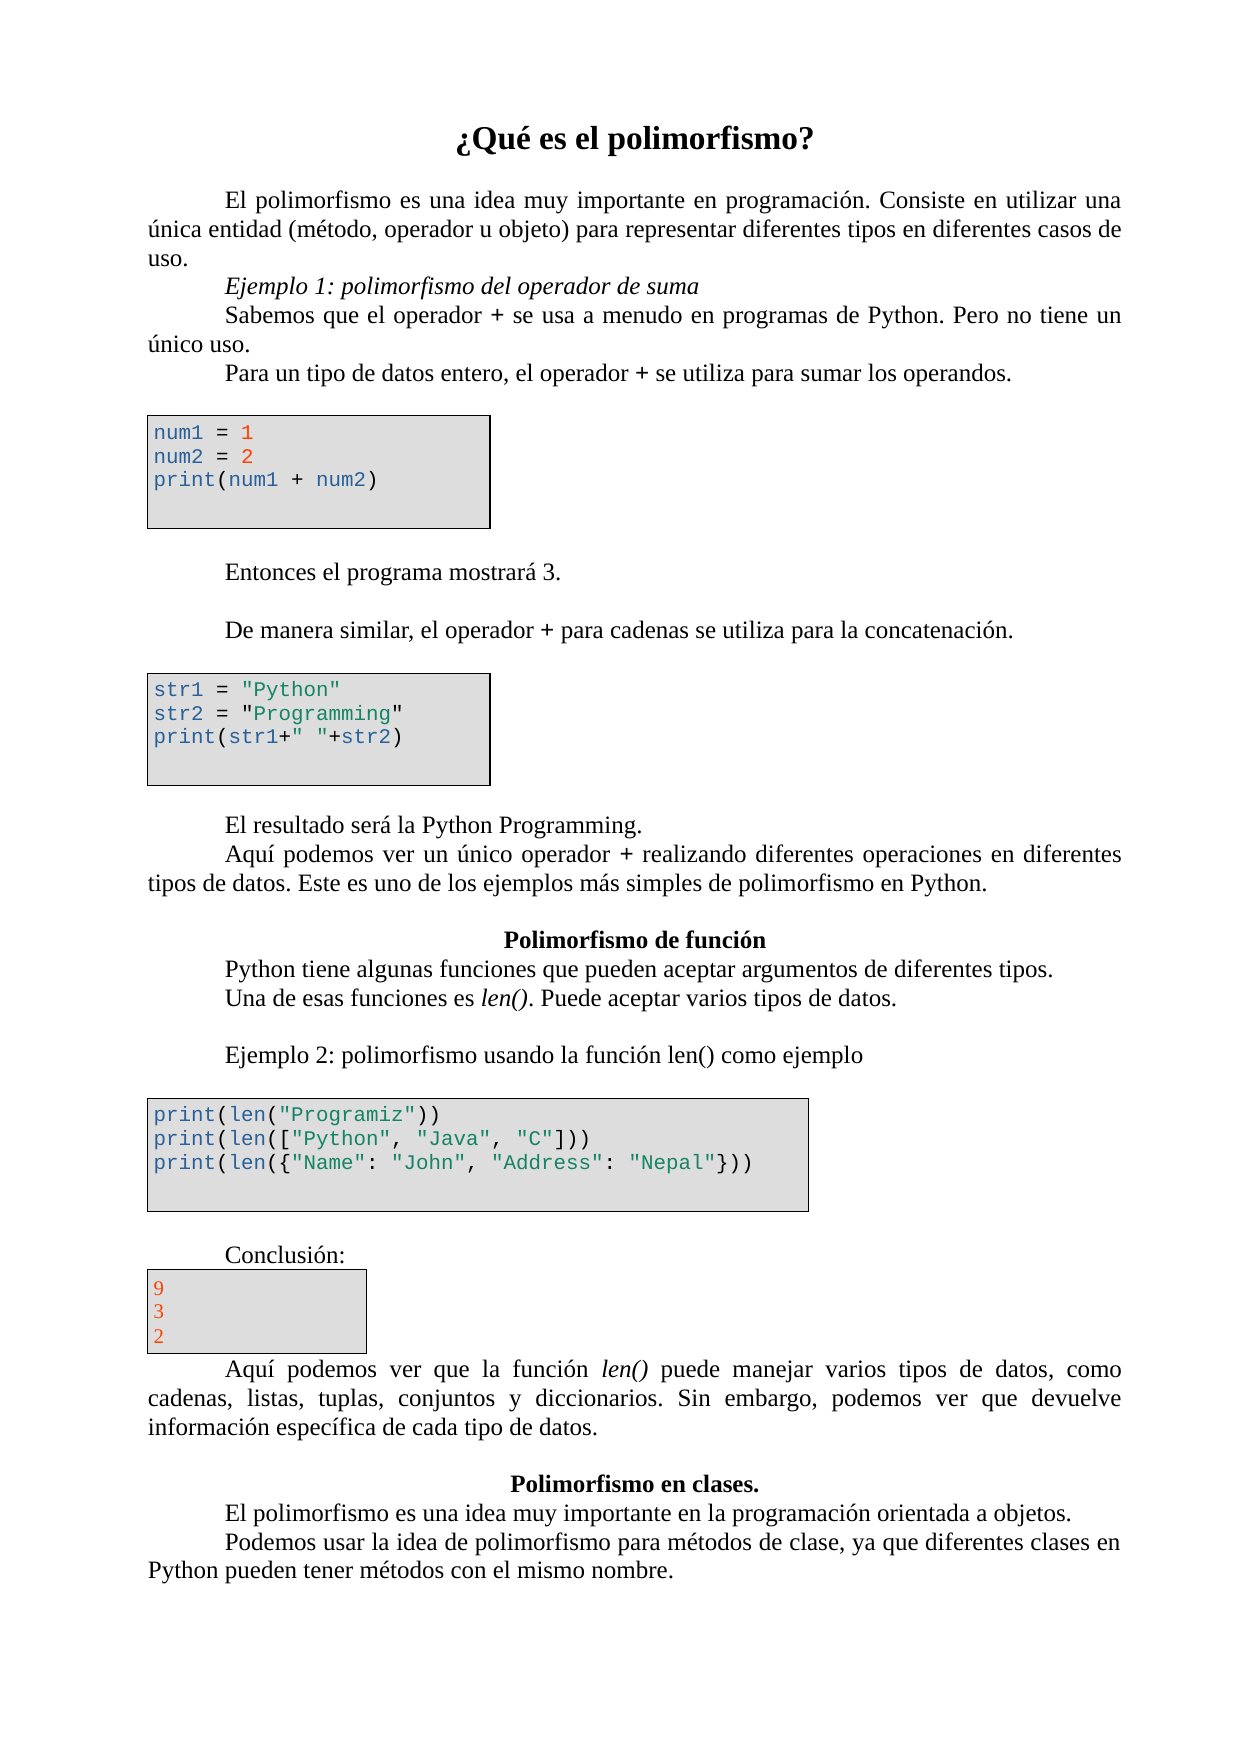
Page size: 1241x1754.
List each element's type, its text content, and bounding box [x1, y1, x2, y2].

text El polimorfismo es una idea muy importante en programación. Consiste en utilizar una única entidad (método, operador u objeto) para representar diferentes tipos en diferentes casos de uso. Ejemplo 1: polimorfismo del operador de suma [148, 185, 1122, 300]
table_header str1 = "Python" str2 = "Programming" print(str1+" "+str2) [148, 674, 489, 785]
text Aquí podemos ver que la función len() puede manejar varios tipos de datos, como cadenas, listas, tuplas, conjuntos y diccionarios. Sin embargo, podemos ver que devuelve información específica de cada tipo de datos. [148, 1354, 1122, 1441]
table_header 9 3 2 [148, 1270, 366, 1353]
text Entonces el programa mostrará 3. [148, 557, 1122, 586]
text Polimorfismo en clases. [148, 1469, 1122, 1498]
text Conclusión: [148, 1240, 1122, 1269]
table_header print(len("Programiz")) print(len(["Python", "Java", "C"])) print(len({"Name": "John", "Address": "Nepal"})) [148, 1099, 808, 1211]
text ¿Qué es el polimorfismo? [148, 118, 1122, 156]
text El resultado será la Python Programming. [148, 810, 1122, 839]
text Polimorfismo de función [148, 925, 1122, 954]
text Aquí podemos ver un único operador + realizando diferentes operaciones en diferentes tipos de datos. Este es uno de los ejemplos más simples de polimorfismo en Python. [148, 839, 1122, 896]
text Podemos usar la idea de polimorfismo para métodos de clase, ya que diferentes clases en Python pueden tener métodos con el mismo nombre. [148, 1527, 1122, 1584]
text El polimorfismo es una idea muy importante en la programación orientada a objetos. [148, 1498, 1122, 1527]
table_header num1 = 1 num2 = 2 print(num1 + num2) [148, 416, 489, 528]
text Para un tipo de datos entero, el operador + se utiliza para sumar los operandos. [148, 358, 1122, 386]
text Sabemos que el operador + se usa a menudo en programas de Python. Pero no tiene un único uso. [148, 300, 1122, 358]
text Ejemplo 2: polimorfismo usando la función len() como ejemplo [148, 1040, 1122, 1069]
text Una de esas funciones es len(). Puede aceptar varios tipos de datos. [148, 983, 1122, 1011]
text Python tiene algunas funciones que pueden aceptar argumentos de diferentes tipos. [148, 954, 1122, 983]
text De manera similar, el operador + para cadenas se utiliza para la concatenación. [148, 615, 1122, 644]
